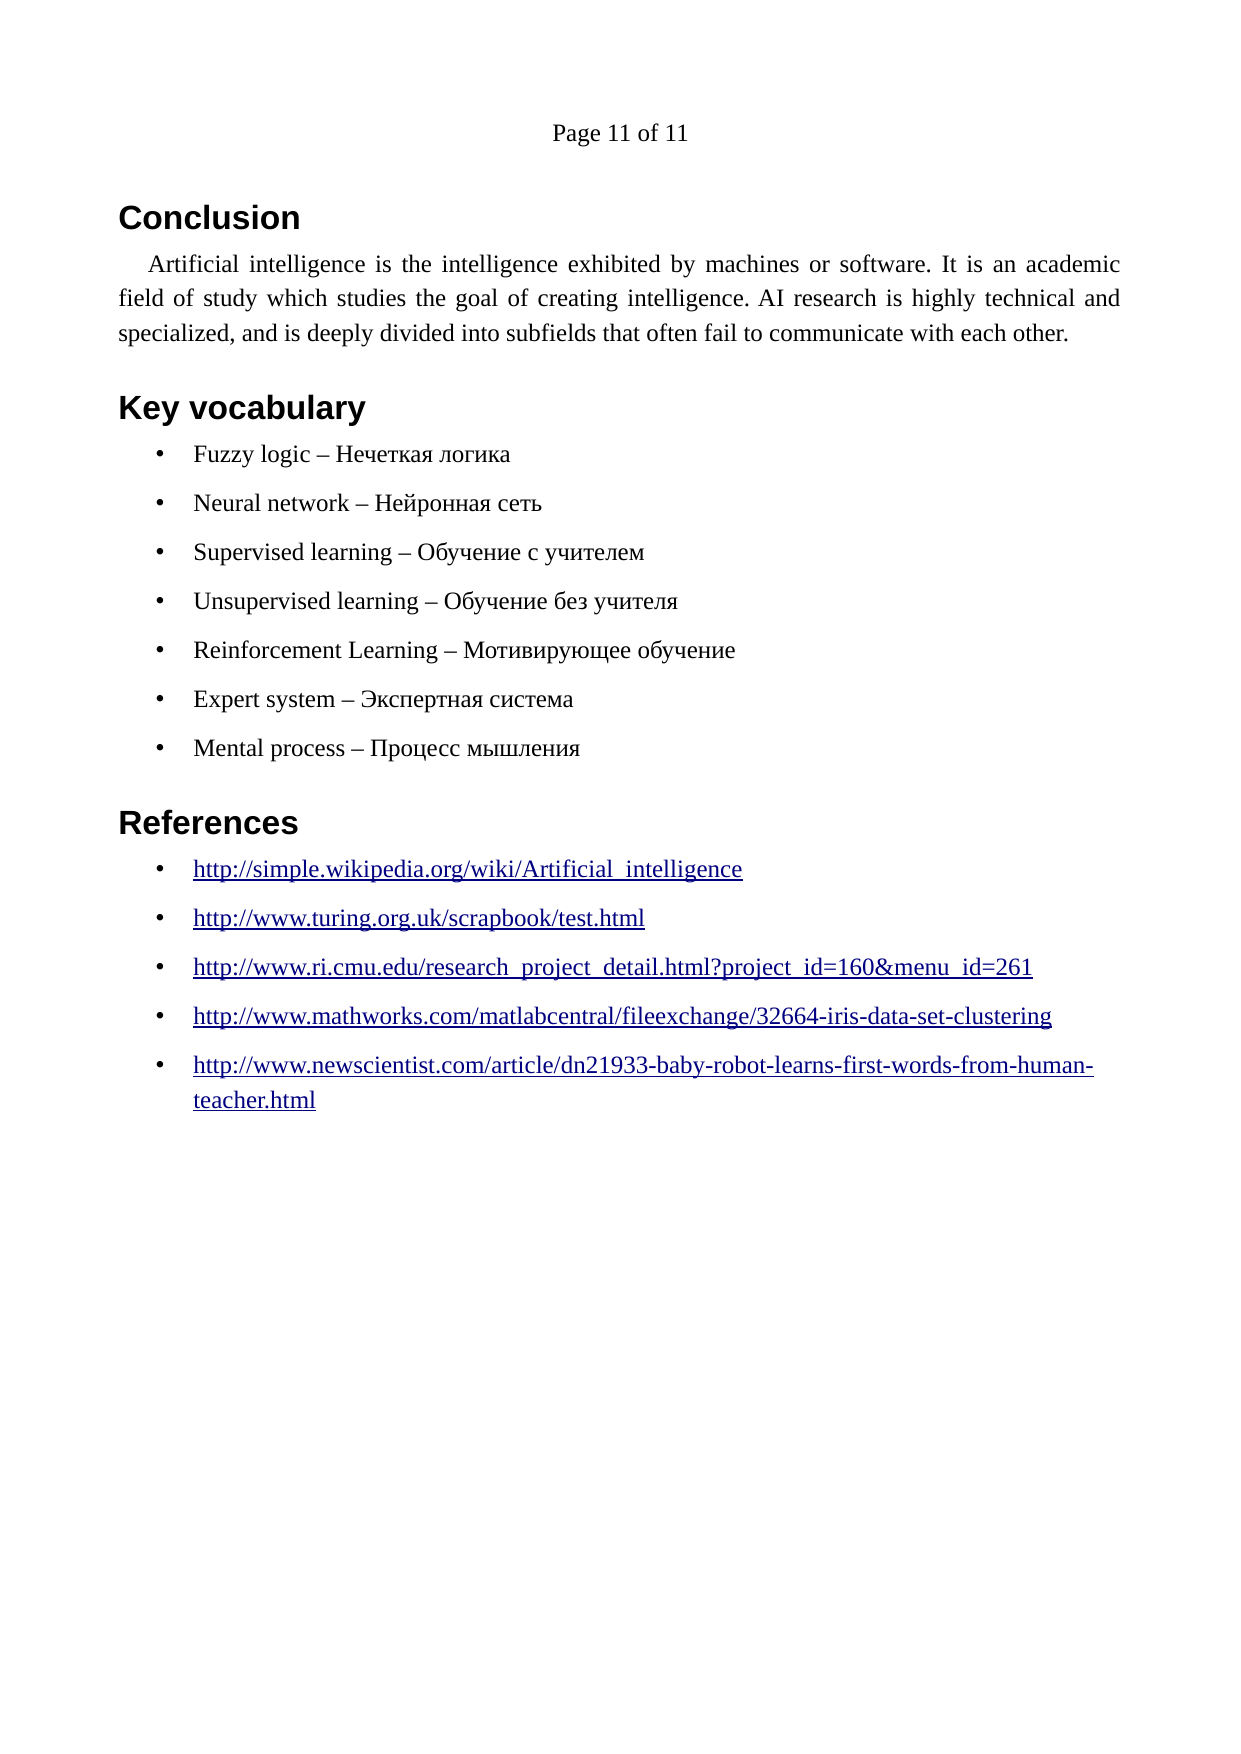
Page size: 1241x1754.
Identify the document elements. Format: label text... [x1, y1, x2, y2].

list Mental process – Процесс мышления [156, 733, 1122, 762]
list Reinforcement Learning – Мотивирующее обучение [156, 635, 1122, 664]
list http://www.ri.cmu.edu/research_project_detail.html?project_id=160&menu_id=261 [156, 952, 1122, 981]
list http://www.turing.org.uk/scrapbook/test.html [156, 903, 1122, 932]
list http://www.mathworks.com/matlabcentral/fileexchange/32664-iris-data-set-clustering [156, 1001, 1122, 1030]
list Expert system – Экспертная система [156, 684, 1122, 713]
list http://www.newscientist.com/article/dn21933-baby-robot-learns-first-words-from-human-teacher.html [156, 1051, 1122, 1114]
list http://simple.wikipedia.org/wiki/Artificial_intelligence [156, 854, 1122, 883]
subtitle Conclusion [118, 198, 1122, 236]
list Fuzzy logic – Нечеткая логика [156, 439, 1122, 468]
subtitle Key vocabulary [118, 388, 1122, 426]
list Supervised learning – Обучение с учителем [156, 537, 1122, 566]
list Neural network – Нейронная сеть [156, 488, 1122, 517]
subtitle References [118, 803, 1122, 842]
list Unsupervised learning – Обучение без учителя [156, 586, 1122, 615]
text Artificial intelligence is the intelligence exhibited by machines or software. It is an academic field of study which studies the goal of creating intelligence. AI research is highly technical and specialized, and is deeply divided into subfields that often fail to communicate with each other. [118, 249, 1122, 347]
